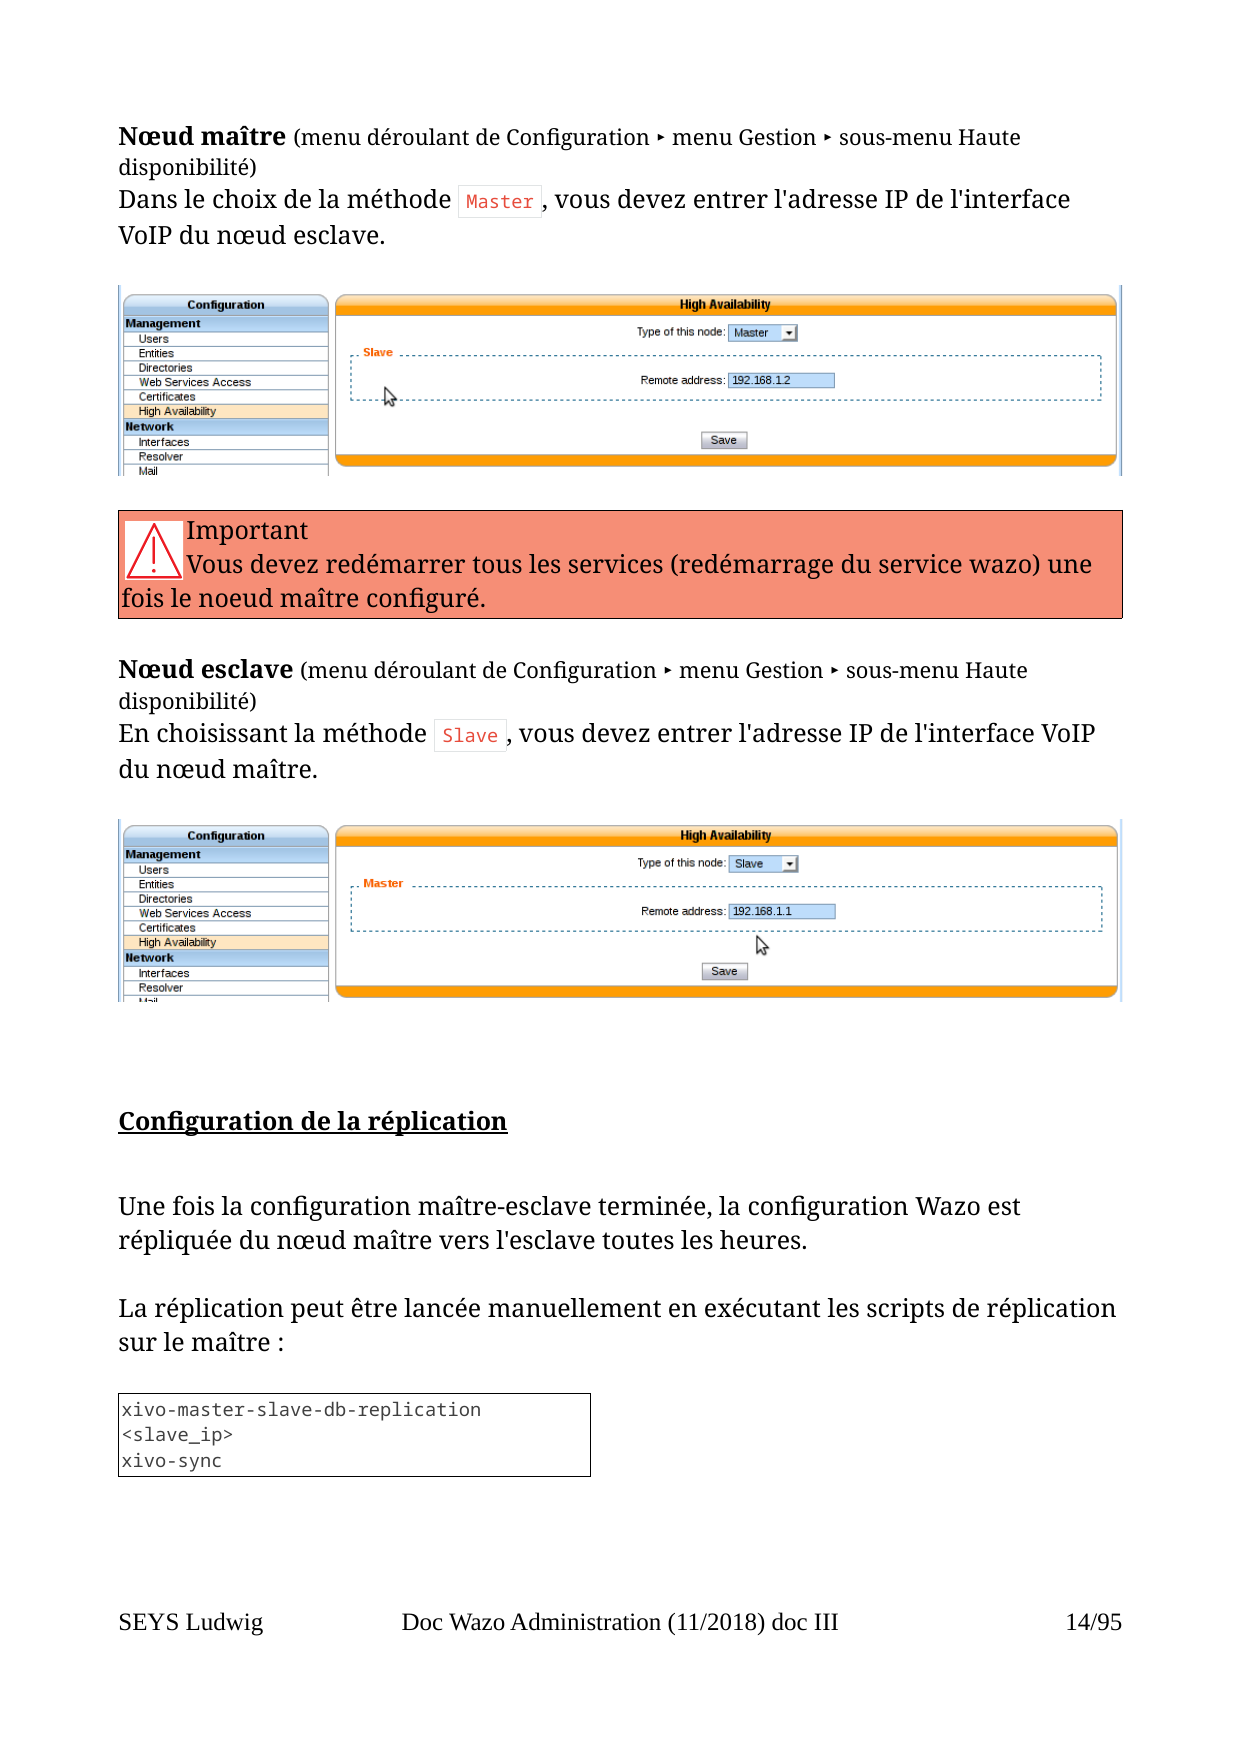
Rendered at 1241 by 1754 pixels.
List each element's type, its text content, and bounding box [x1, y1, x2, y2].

text Nœud maître (menu déroulant de Configuration ‣ menu Gestion ‣ sous-menu Haute disponibilité) [118, 118, 1122, 182]
text Une fois la configuration maître-esclave terminée, la configuration Wazo est répliquée du nœud maître vers l'esclave toutes les heures. [118, 1189, 1122, 1257]
text En choisissant la méthode Slave, vous devez entrer l'adresse IP de l'interface VoIP du nœud maître. [118, 716, 1122, 785]
picture [118, 285, 1123, 476]
text Dans le choix de la méthode Master, vous devez entrer l'adresse IP de l'interface VoIP du nœud esclave. [118, 182, 1122, 251]
picture [125, 521, 184, 580]
text xivo-sync [119, 1444, 590, 1476]
text Configuration de la réplication [118, 1103, 1122, 1138]
picture [118, 819, 1123, 1002]
text Vous devez redémarrer tous les services (redémarrage du service wazo) une fois le noeud maître configuré. [119, 544, 1122, 618]
text Nœud esclave (menu déroulant de Configuration ‣ menu Gestion ‣ sous-menu Haute disponibilité) [118, 652, 1122, 716]
text La réplication peut être lancée manuellement en exécutant les scripts de réplication sur le maître : [118, 1291, 1122, 1359]
text Important [119, 511, 1122, 544]
text xivo-master-slave-db-replication <slave_ip> [119, 1394, 590, 1444]
